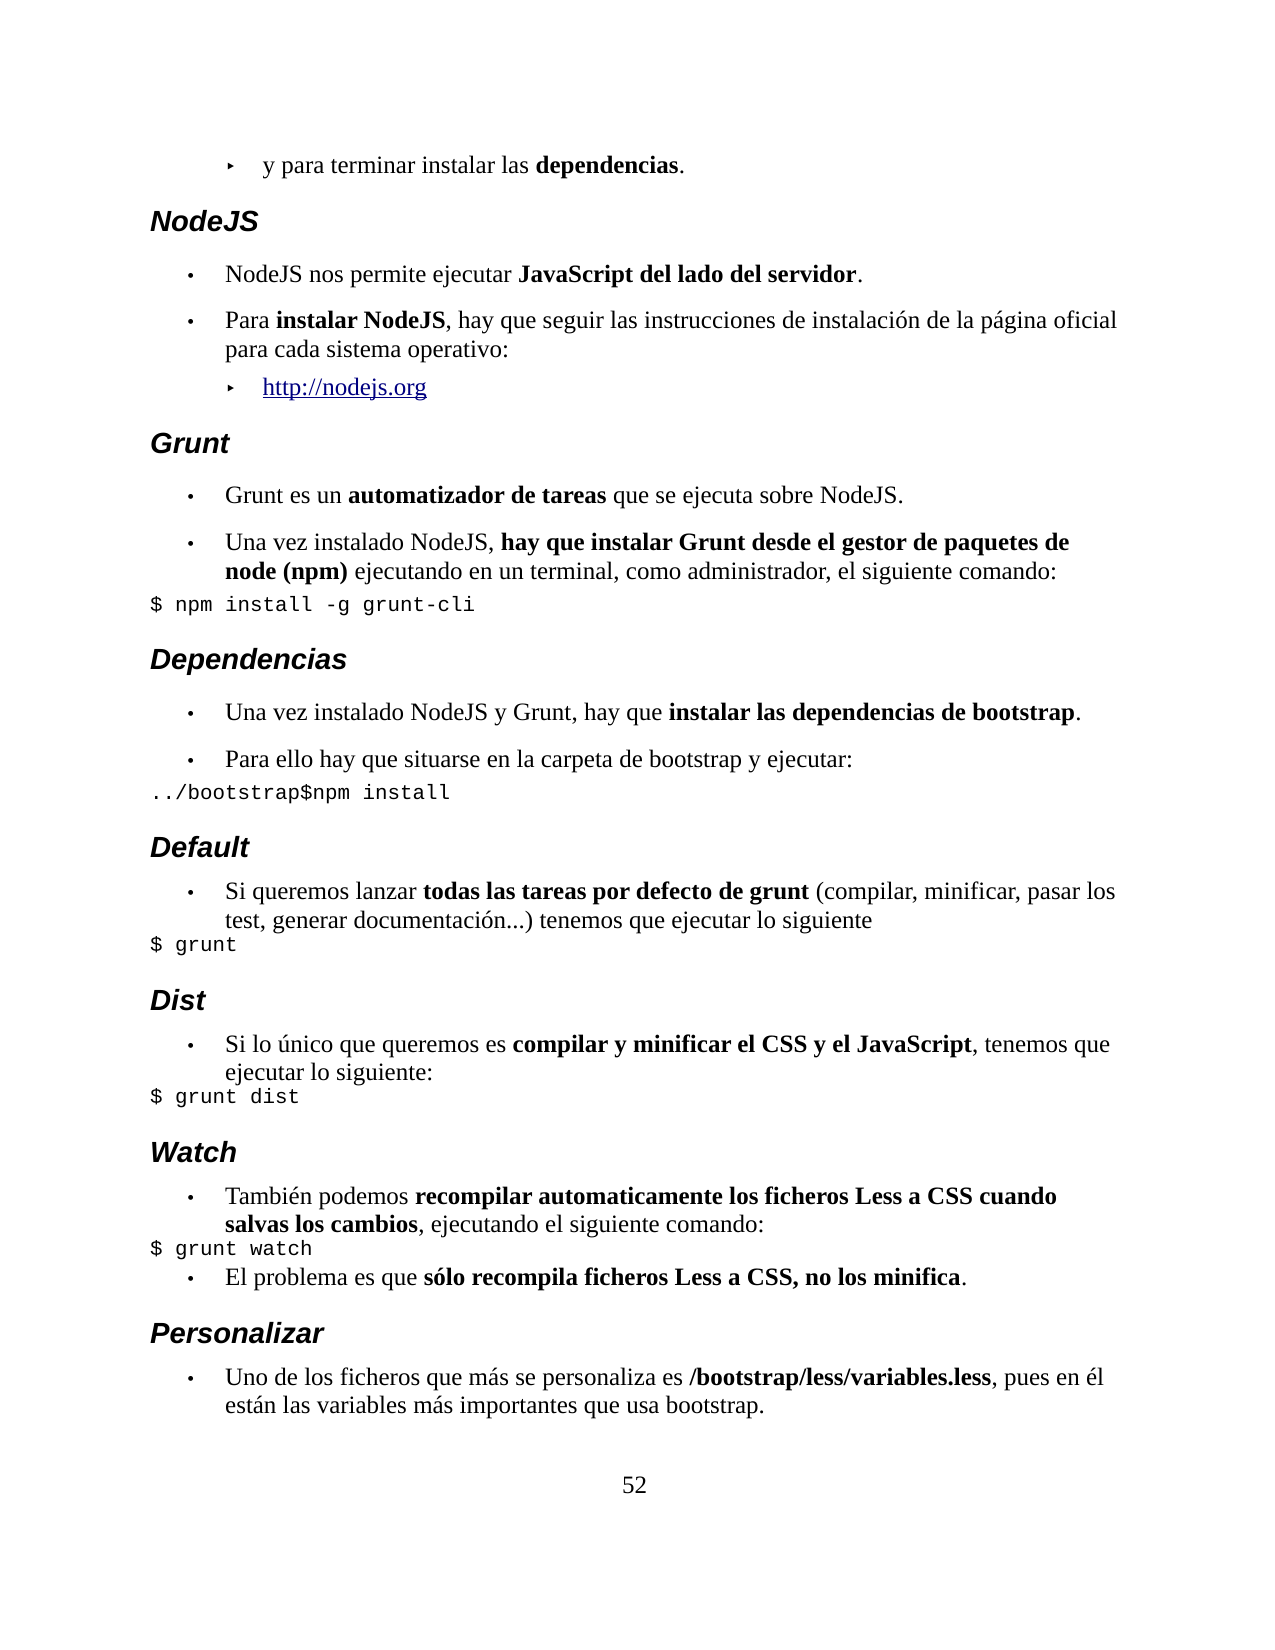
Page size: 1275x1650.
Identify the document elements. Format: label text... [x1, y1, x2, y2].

list NodeJS nos permite ejecutar JavaScript del lado del servidor. [187, 259, 1125, 287]
subtitle Dependencias [150, 642, 1125, 676]
list Una vez instalado NodeJS, hay que instalar Grunt desde el gestor de paquetes de node (npm) ejecutando en un terminal, como administrador, el siguiente comando: [187, 527, 1125, 585]
list http://nodejs.org [225, 372, 1125, 401]
subtitle Grunt [150, 426, 1125, 459]
list Una vez instalado NodeJS y Grunt, hay que instalar las dependencias de bootstrap. [187, 697, 1125, 726]
list Para ello hay que situarse en la carpeta de bootstrap y ejecutar: [187, 744, 1125, 773]
list Uno de los ficheros que más se personaliza es /bootstrap/less/variables.less, pues en él están las variables más importantes que usa bootstrap. [187, 1362, 1125, 1419]
list Si lo único que queremos es compilar y minificar el CSS y el JavaScript, tenemos que ejecutar lo siguiente: [187, 1029, 1125, 1086]
text $ grunt dist [150, 1086, 1125, 1110]
text $ grunt watch [150, 1238, 1125, 1262]
subtitle Watch [150, 1135, 1125, 1168]
text ../bootstrap$npm install [150, 782, 1125, 805]
subtitle Dist [150, 983, 1125, 1016]
list Grunt es un automatizador de tareas que se ejecuta sobre NodeJS. [187, 481, 1125, 509]
text $ npm install -g grunt-cli [150, 594, 1125, 617]
subtitle Personalizar [150, 1316, 1125, 1349]
list y para terminar instalar las dependencias. [225, 150, 1125, 179]
text $ grunt [150, 934, 1125, 958]
subtitle Default [150, 830, 1125, 864]
list Si queremos lanzar todas las tareas por defecto de grunt (compilar, minificar, pasar los test, generar documentación...) tenemos que ejecutar lo siguiente [187, 876, 1125, 934]
list Para instalar NodeJS, hay que seguir las instrucciones de instalación de la página oficial para cada sistema operativo: [187, 305, 1125, 363]
subtitle NodeJS [150, 204, 1125, 237]
list El problema es que sólo recompila ficheros Less a CSS, no los minifica. [187, 1262, 1125, 1291]
list También podemos recompilar automaticamente los ficheros Less a CSS cuando salvas los cambios, ejecutando el siguiente comando: [187, 1181, 1125, 1238]
